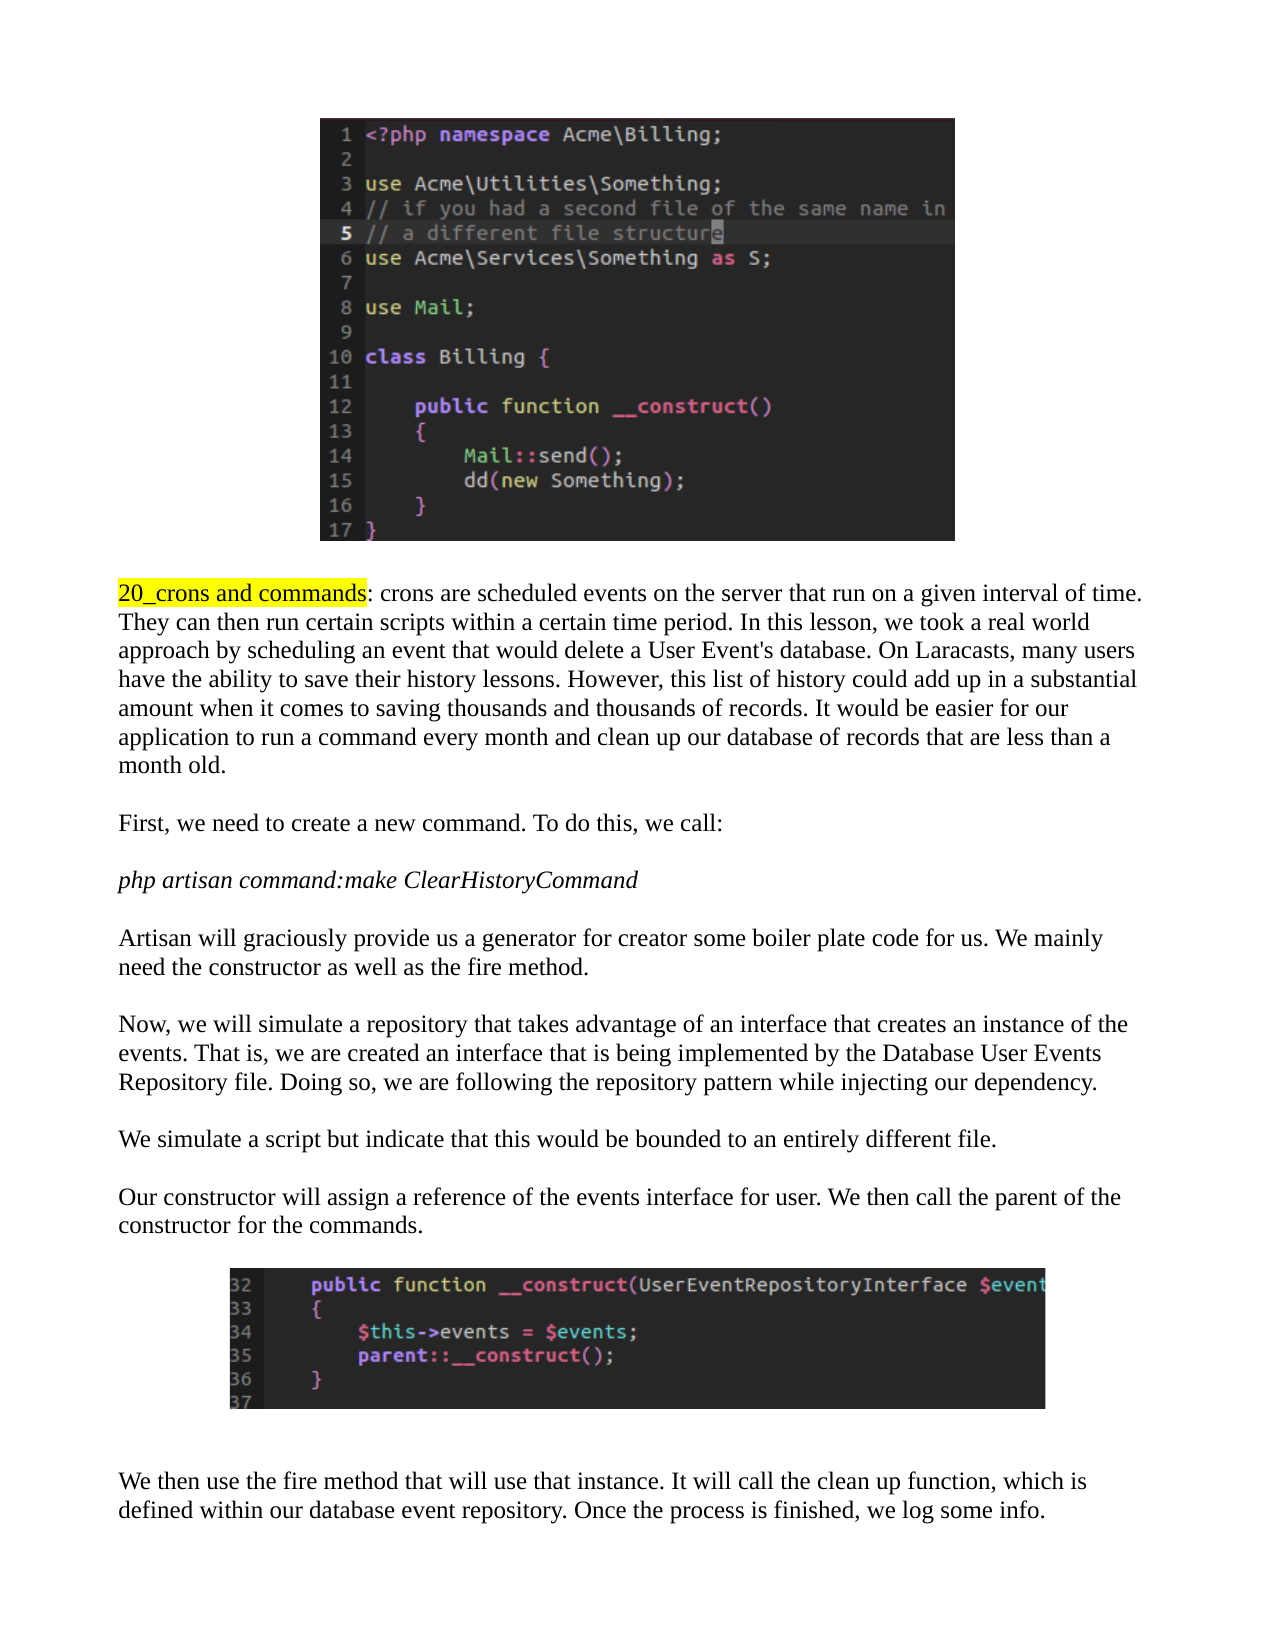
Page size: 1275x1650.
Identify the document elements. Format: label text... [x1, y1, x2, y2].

text We then use the fire method that will use that instance. It will call the clean up function, which is defined within our database event repository. Once the process is finished, we log some info. [118, 1466, 1157, 1524]
text First, we need to create a new command. To do this, we call: [118, 808, 1157, 866]
text We simulate a script but indicate that this would be bounded to an entirely different file. [118, 1124, 1157, 1153]
picture [320, 118, 955, 541]
text php artisan command:make ClearHistoryCommand [118, 866, 1157, 894]
text Now, we will simulate a repository that takes advantage of an interface that creates an instance of the events. That is, we are created an interface that is being implemented by the Database User Events Repository file. Doing so, we are following the repository pattern while injecting our dependency. [118, 1009, 1157, 1096]
text Artisan will graciously provide us a generator for creator some boiler plate code for us. We mainly need the constructor as well as the fire method. [118, 923, 1157, 981]
text 20_crons and commands: crons are scheduled events on the server that run on a given interval of time. They can then run certain scripts within a certain time period. In this lesson, we took a real world approach by scheduling an event that would delete a User Event's database. On Laracasts, many users have the ability to save their history lessons. However, this list of history could add up in a substantial amount when it comes to saving thousands and thousands of records. It would be easier for our application to run a command every month and clean up our database of records that are less than a month old. [118, 578, 1157, 779]
picture [229, 1268, 1046, 1409]
text Our constructor will assign a reference of the events interface for user. We then call the parent of the constructor for the commands. [118, 1182, 1157, 1239]
